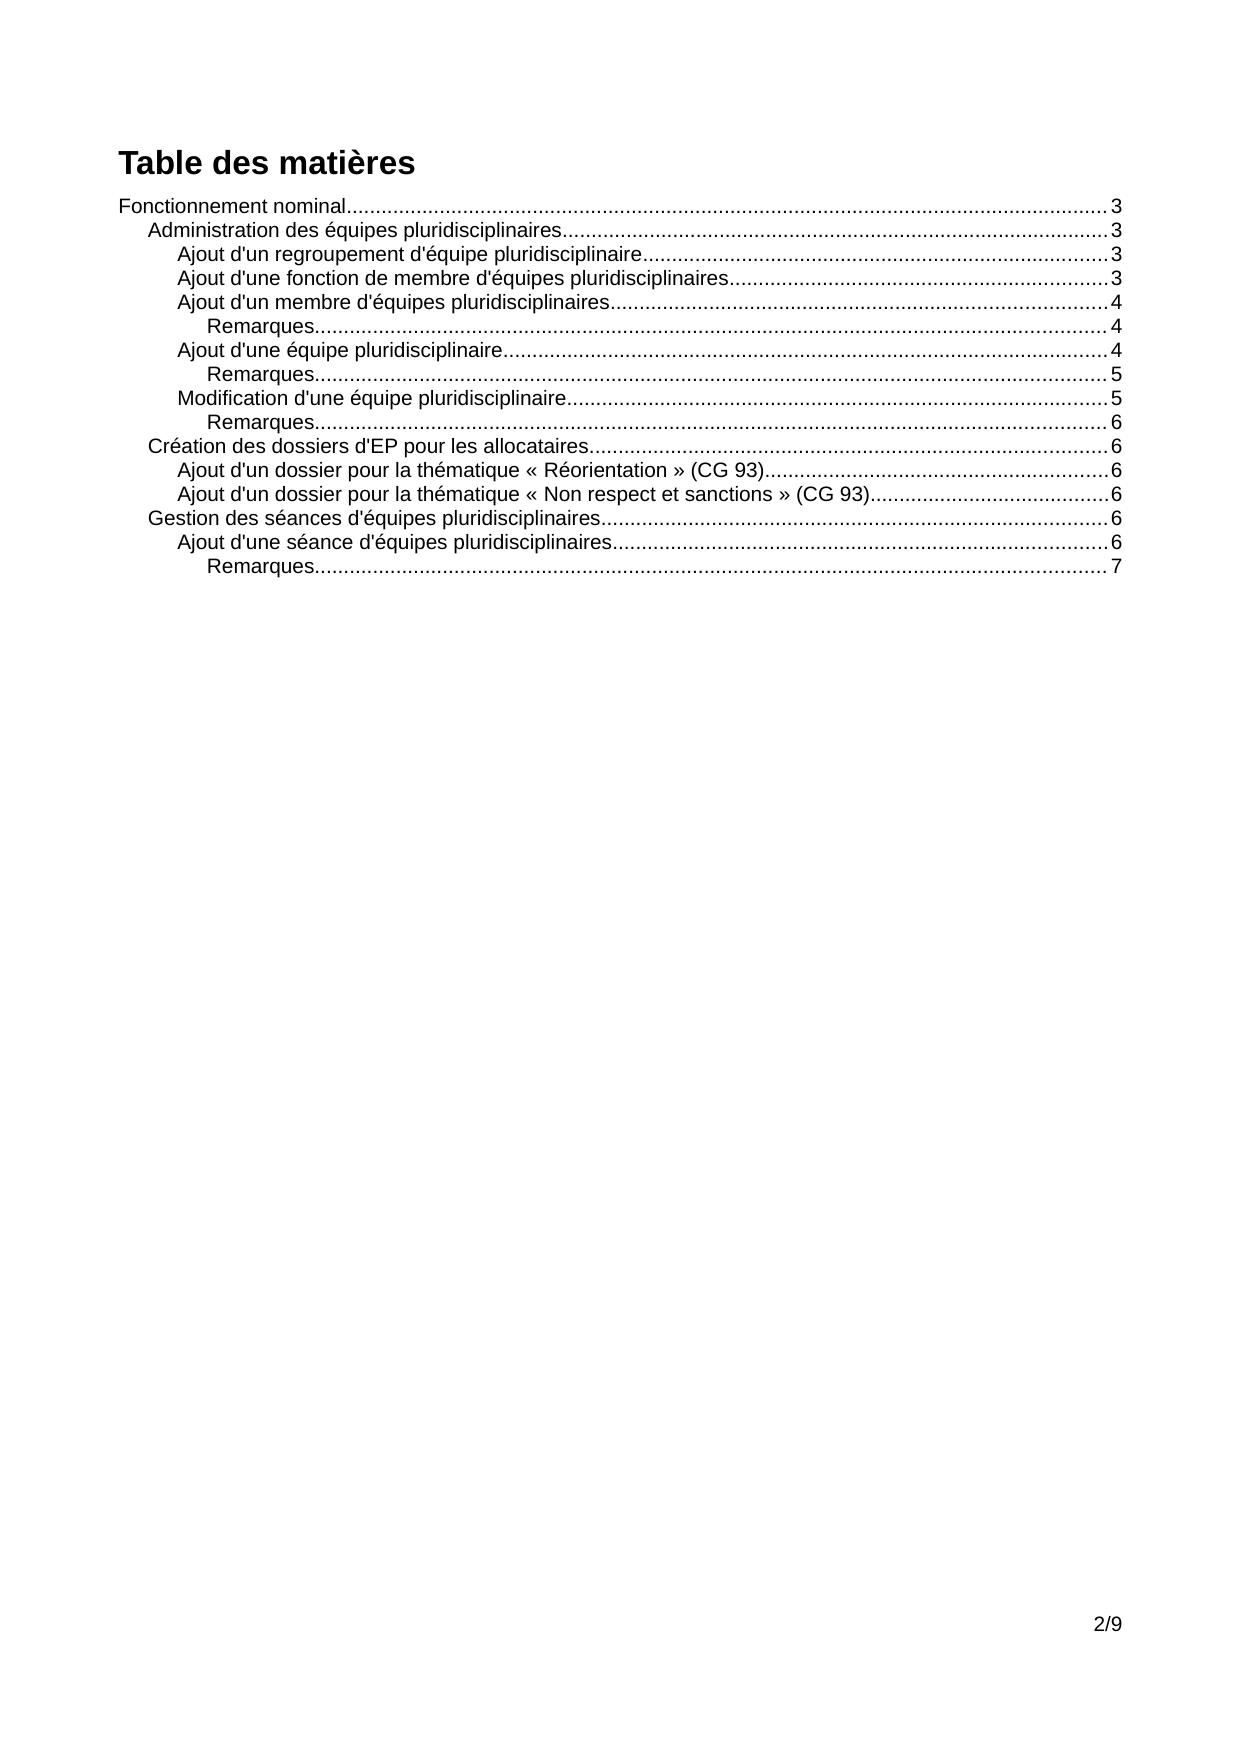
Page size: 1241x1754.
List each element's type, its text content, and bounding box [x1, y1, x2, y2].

text Fonctionnement nominal 3 [118, 194, 1122, 218]
text Ajout d'un regroupement d'équipe pluridisciplinaire 3 [177, 242, 1122, 266]
text Ajout d'une équipe pluridisciplinaire 4 [177, 338, 1122, 362]
text Ajout d'un membre d'équipes pluridisciplinaires 4 [177, 290, 1122, 314]
text Ajout d'une fonction de membre d'équipes pluridisciplinaires 3 [177, 266, 1122, 290]
text Création des dossiers d'EP pour les allocataires 6 [148, 434, 1122, 458]
text Ajout d'un dossier pour la thématique « Non respect et sanctions » (CG 93) 6 [177, 482, 1122, 506]
text Modification d'une équipe pluridisciplinaire 5 [177, 386, 1122, 410]
text Ajout d'une séance d'équipes pluridisciplinaires 6 [177, 529, 1122, 553]
subtitle Table des matières [118, 143, 1122, 182]
text Remarques 7 [207, 553, 1122, 577]
text Remarques 6 [207, 410, 1122, 434]
text Remarques 5 [207, 362, 1122, 386]
text Ajout d'un dossier pour la thématique « Réorientation » (CG 93) 6 [177, 458, 1122, 482]
text Gestion des séances d'équipes pluridisciplinaires 6 [148, 506, 1122, 529]
text Remarques 4 [207, 314, 1122, 338]
text Administration des équipes pluridisciplinaires 3 [148, 218, 1122, 242]
